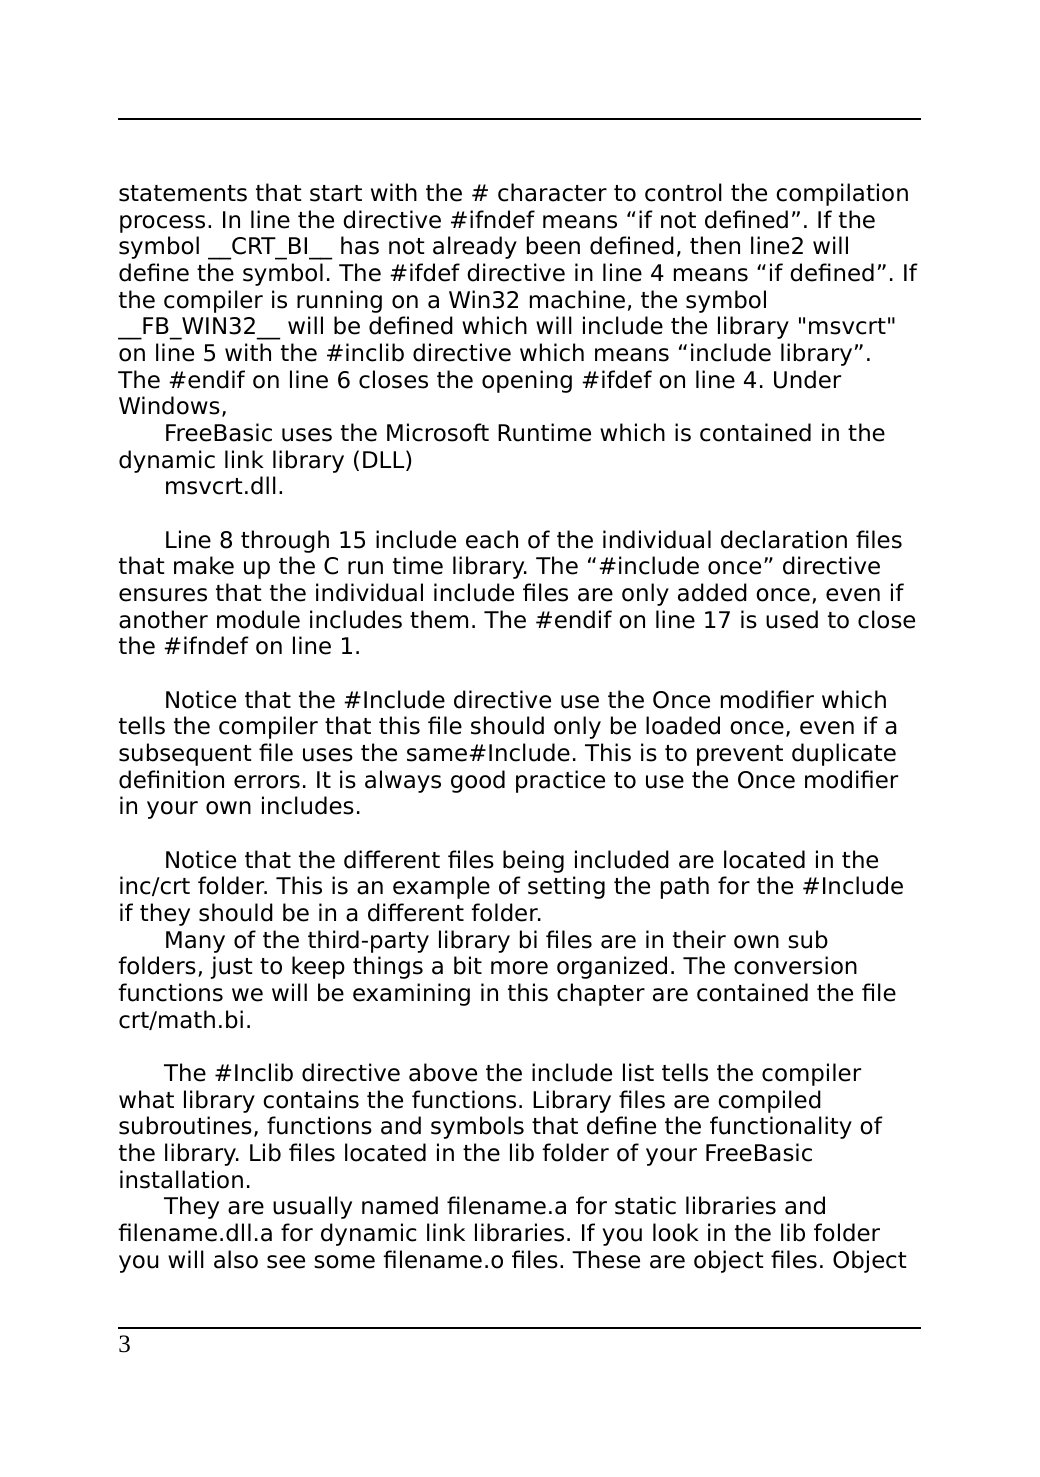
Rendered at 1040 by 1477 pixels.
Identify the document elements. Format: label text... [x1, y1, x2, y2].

text msvcrt.dll. [118, 473, 921, 500]
text They are usually named filename.a for static libraries and filename.dll.a for dynamic link libraries. If you look in the lib folder you will also see some filename.o files. These are object files. Object [118, 1193, 921, 1273]
text FreeBasic uses the Microsoft Runtime which is contained in the dynamic link library (DLL) [118, 420, 921, 473]
text Line 8 through 15 include each of the individual declaration files that make up the C run time library. The “#include once” directive ensures that the individual include files are only added once, even if another module includes them. The #endif on line 17 is used to close the #ifndef on line 1. [118, 527, 921, 660]
text Notice that the #Include directive use the Once modifier which tells the compiler that this file should only be loaded once, even if a subsequent file uses the same#Include. This is to prevent duplicate definition errors. It is always good practice to use the Once modifier in your own includes. [118, 687, 921, 820]
text Many of the third-party library bi files are in their own sub folders, just to keep things a bit more organized. The conversion functions we will be examining in this chapter are contained the file crt/math.bi. [118, 927, 921, 1033]
text statements that start with the # character to control the compilation process. In line the directive #ifndef means “if not defined”. If the symbol __CRT_BI__ has not already been defined, then line2 will define the symbol. The #ifdef directive in line 4 means “if defined”. If the compiler is running on a Win32 machine, the symbol __FB_WIN32__ will be defined which will include the library "msvcrt" on line 5 with the #inclib directive which means “include library”. The #endif on line 6 closes the opening #ifdef on line 4. Under Windows, [118, 180, 921, 420]
text Notice that the different files being included are located in the inc/crt folder. This is an example of setting the path for the #Include if they should be in a different folder. [118, 847, 921, 927]
text The #Inclib directive above the include list tells the compiler what library contains the functions. Library files are compiled subroutines, functions and symbols that define the functionality of the library. Lib files located in the lib folder of your FreeBasic installation. [118, 1060, 921, 1193]
